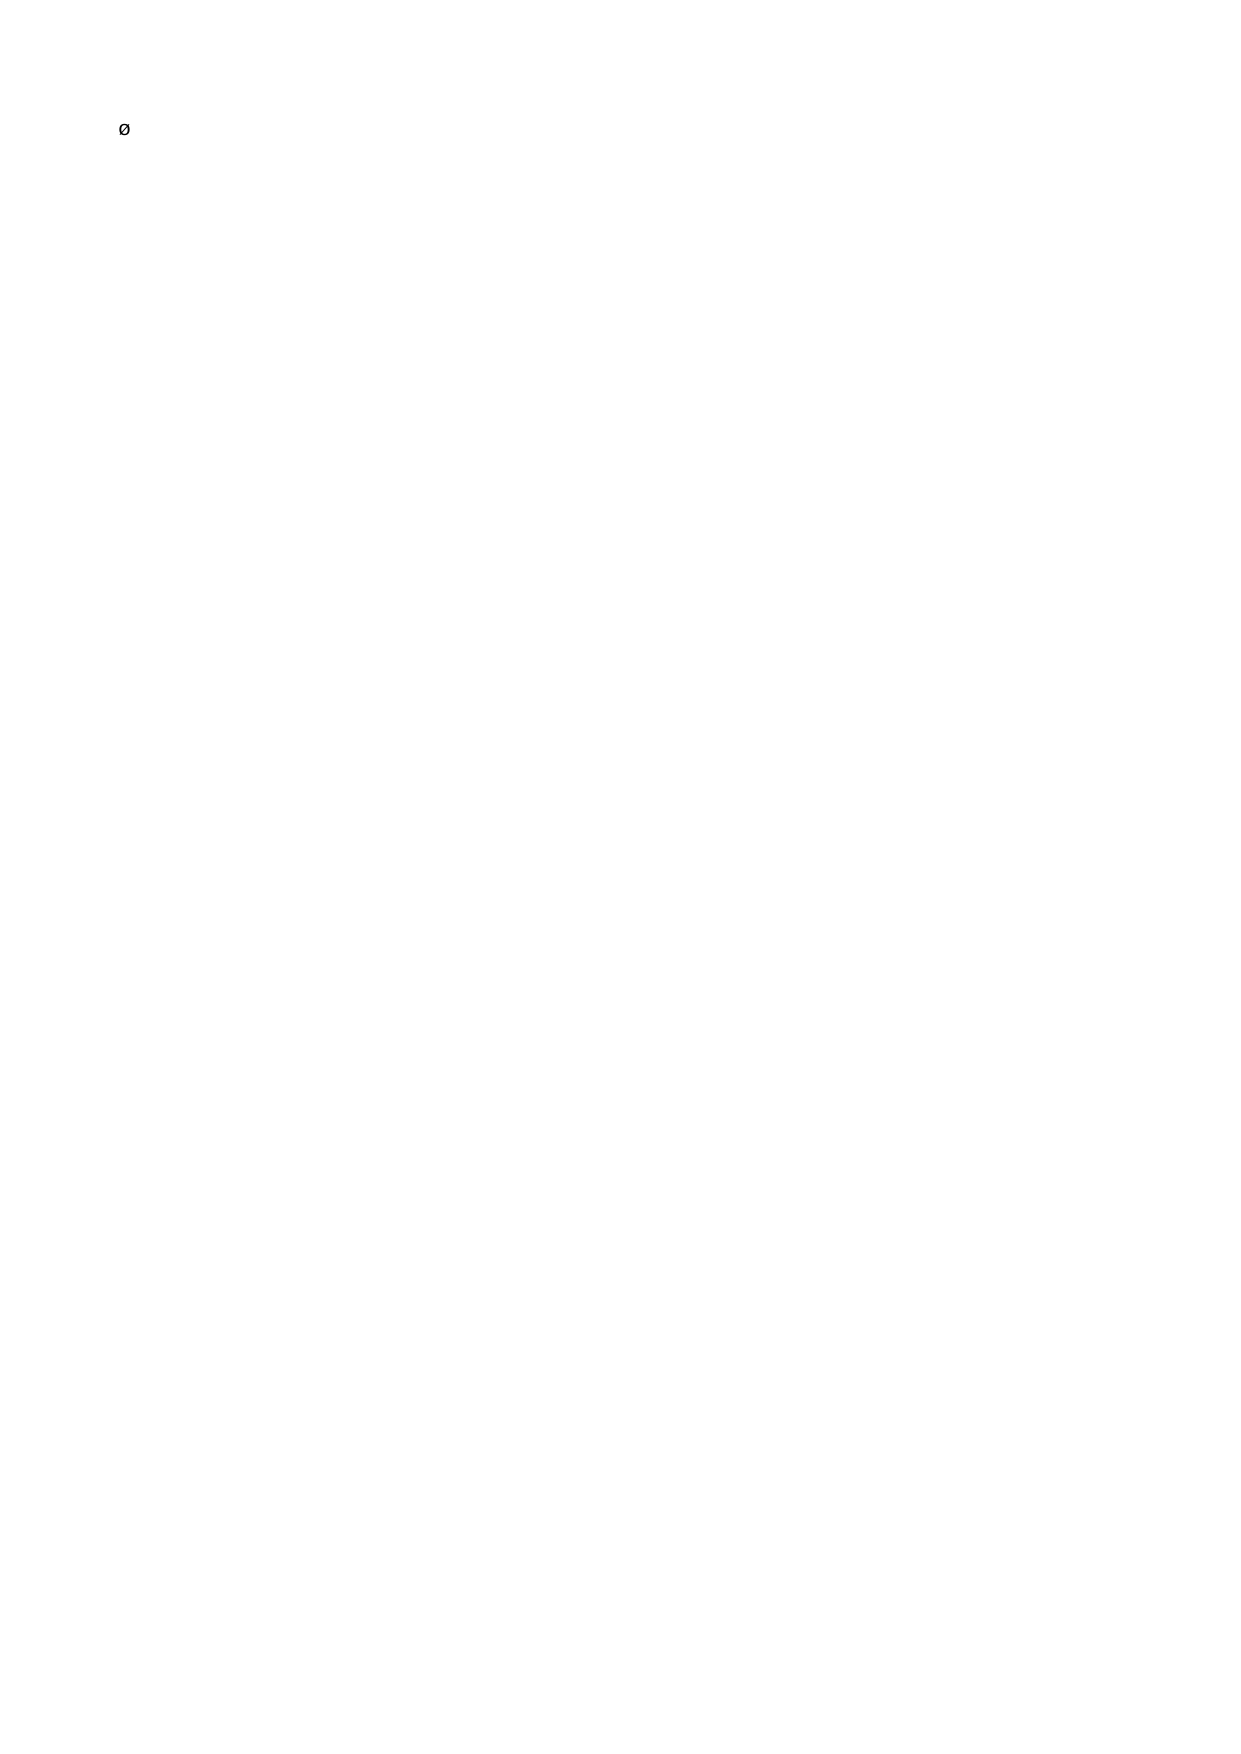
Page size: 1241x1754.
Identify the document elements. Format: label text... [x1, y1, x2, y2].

text ø [118, 118, 1122, 142]
